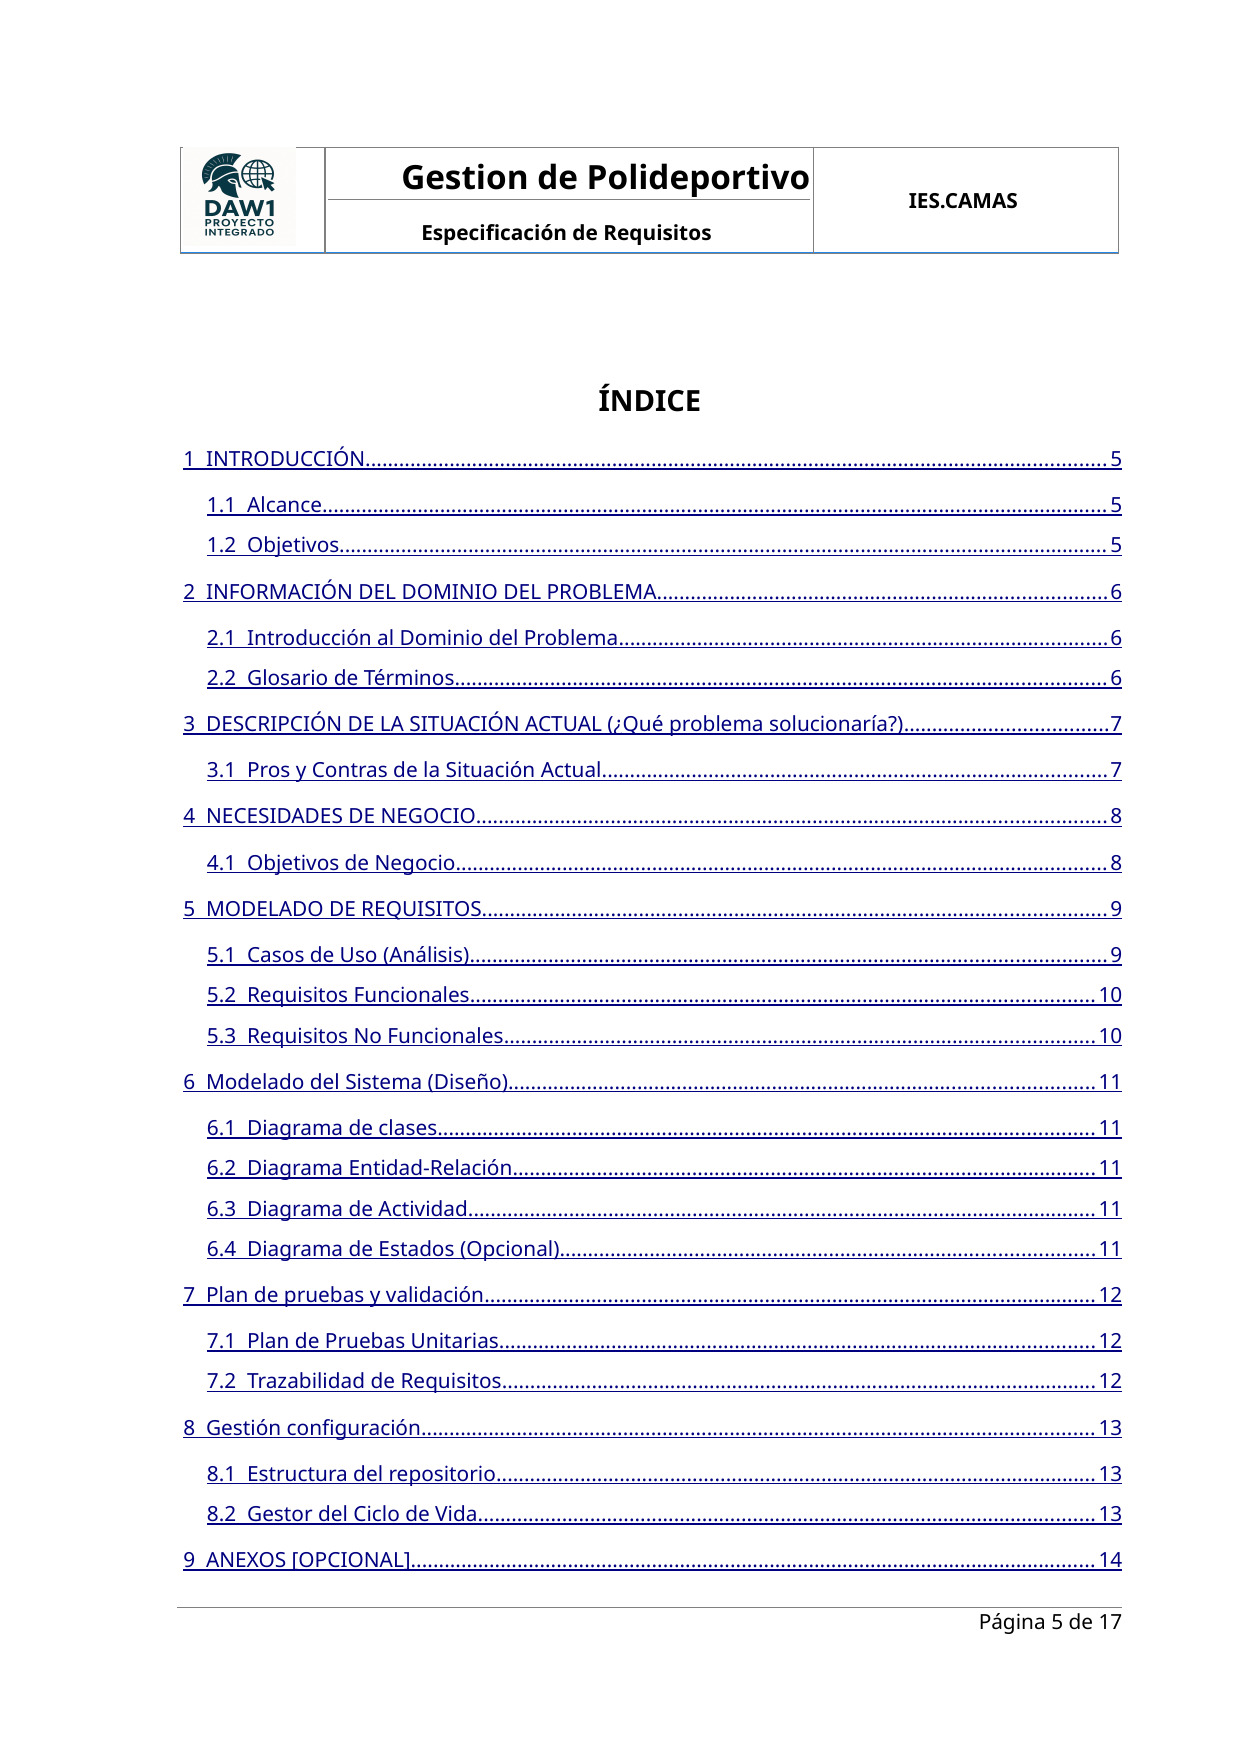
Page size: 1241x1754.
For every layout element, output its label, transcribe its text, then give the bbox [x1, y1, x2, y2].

text 3 DESCRIPCIÓN DE LA SITUACIÓN ACTUAL (¿Qué problema solucionaría?) 7 [183, 709, 1122, 733]
text 2.1 Introducción al Dominio del Problema 6 [207, 623, 1122, 647]
text 8.1 Estructura del repositorio 13 [207, 1459, 1122, 1483]
text 6.1 Diagrama de clases 11 [207, 1113, 1122, 1137]
text 4 NECESIDADES DE NEGOCIO 8 [183, 802, 1122, 826]
text 5.2 Requisitos Funcionales 10 [207, 980, 1122, 1004]
text 6.2 Diagrama Entidad-Relación 11 [207, 1153, 1122, 1177]
text 7 Plan de pruebas y validación 12 [183, 1280, 1122, 1304]
text 2 INFORMACIÓN DEL DOMINIO DEL PROBLEMA 6 [183, 577, 1122, 601]
text 6 Modelado del Sistema (Diseño) 11 [183, 1067, 1122, 1091]
text 2.2 Glosario de Términos 6 [207, 663, 1122, 687]
subtitle ÍNDICE [177, 380, 1122, 420]
text 1 INTRODUCCIÓN 5 [183, 444, 1122, 468]
text 9 ANEXOS [OPCIONAL] 14 [183, 1545, 1122, 1569]
text 1.1 Alcance 5 [207, 490, 1122, 514]
text 6.4 Diagrama de Estados (Opcional) 11 [207, 1234, 1122, 1258]
text 1.2 Objetivos 5 [207, 531, 1122, 555]
text 8.2 Gestor del Ciclo de Vida 13 [207, 1499, 1122, 1523]
text 5 MODELADO DE REQUISITOS 9 [183, 894, 1122, 918]
text 4.1 Objetivos de Negocio 8 [207, 848, 1122, 872]
text 7.1 Plan de Pruebas Unitarias 12 [207, 1326, 1122, 1350]
text 6.3 Diagrama de Actividad 11 [207, 1194, 1122, 1218]
text 7.2 Trazabilidad de Requisitos 12 [207, 1367, 1122, 1391]
text 8 Gestión configuración 13 [183, 1413, 1122, 1437]
picture [183, 147, 296, 246]
text 5.3 Requisitos No Funcionales 10 [207, 1021, 1122, 1045]
text 3.1 Pros y Contras de la Situación Actual 7 [207, 756, 1122, 780]
text 5.1 Casos de Uso (Análisis) 9 [207, 940, 1122, 964]
